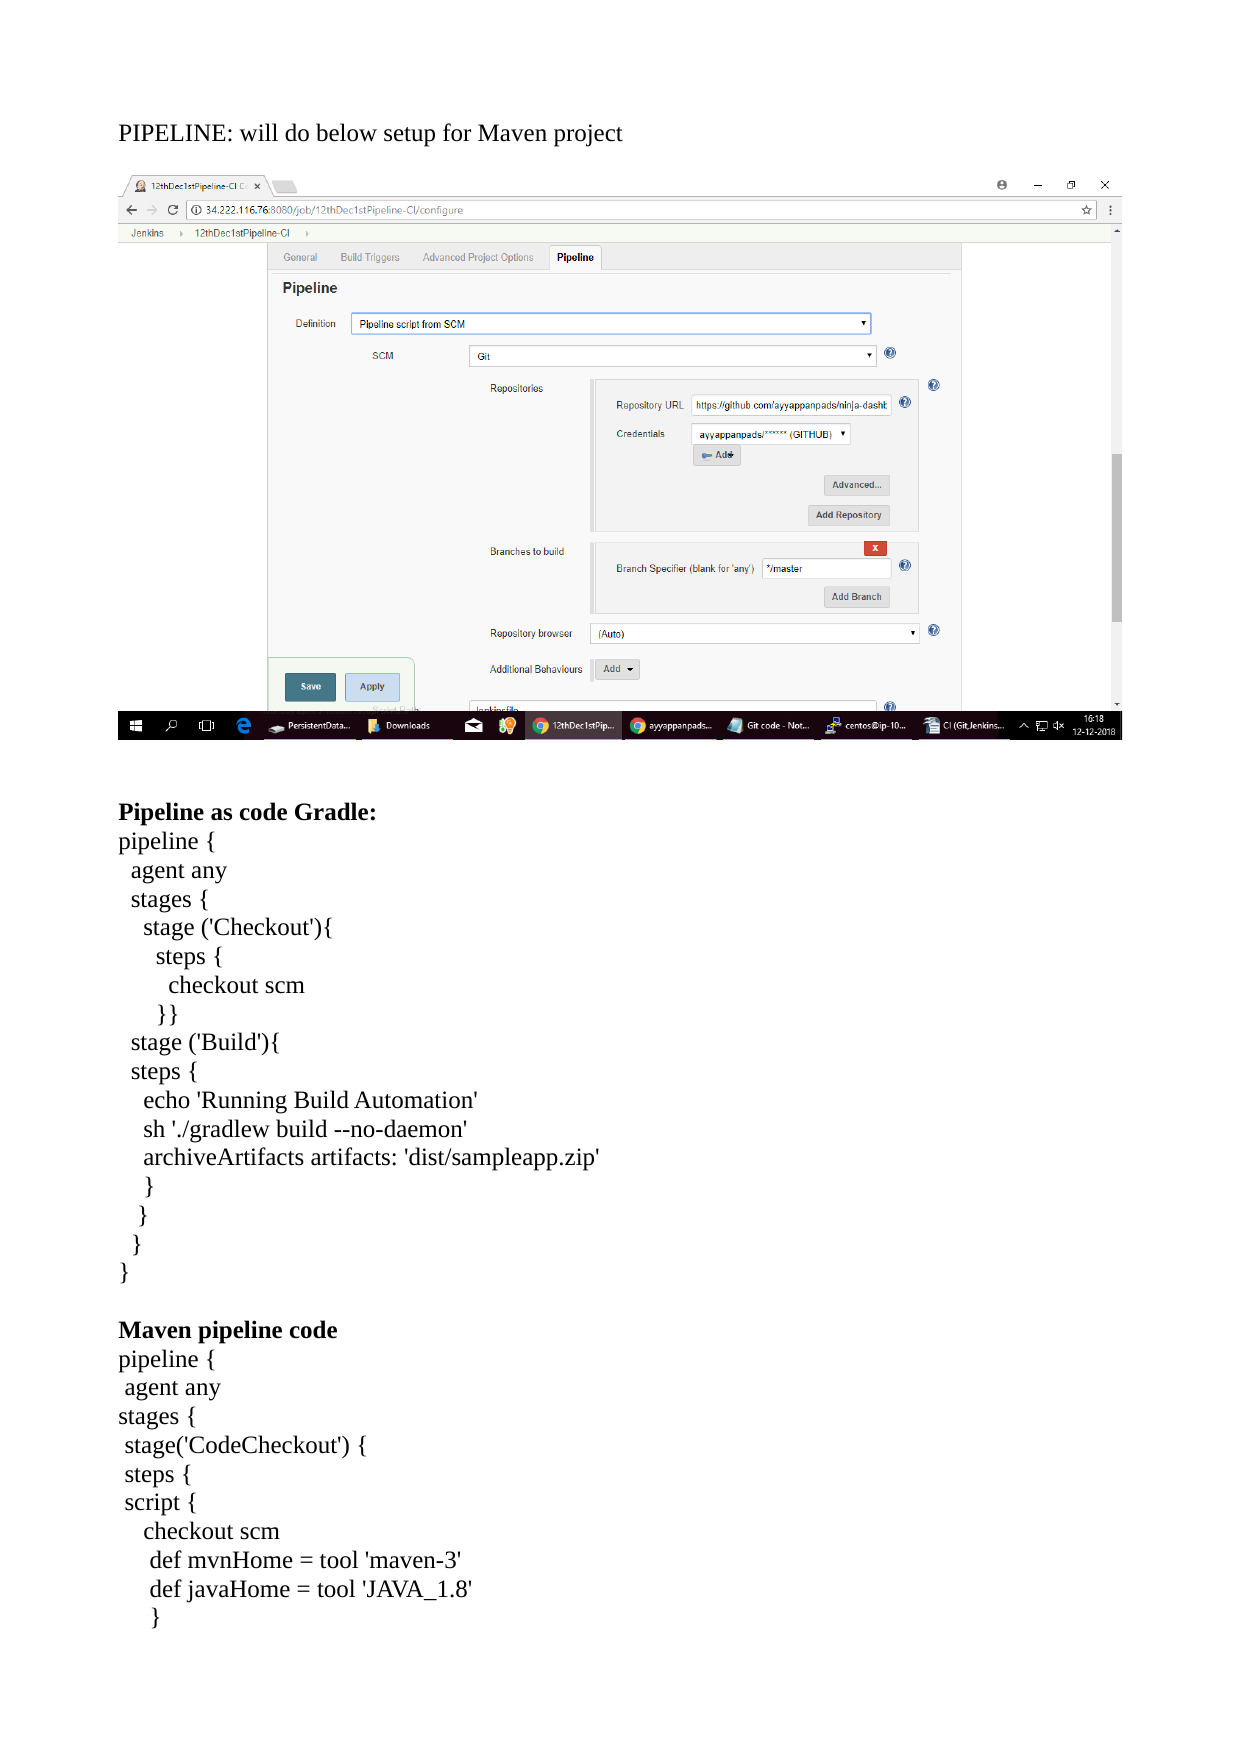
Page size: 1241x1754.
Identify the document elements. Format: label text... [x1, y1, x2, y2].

text echo 'Running Build Automation' [118, 1085, 1122, 1114]
text Maven pipeline code [118, 1315, 1122, 1344]
text steps { [118, 941, 1122, 970]
text archiveArtifacts artifacts: 'dist/sampleapp.zip' [118, 1142, 1122, 1171]
text } [118, 1200, 1122, 1229]
text sh './gradlew build --no-daemon' [118, 1114, 1122, 1142]
text stage ('Checkout'){ [118, 912, 1122, 941]
text steps { [118, 1056, 1122, 1085]
text }} [118, 999, 1122, 1027]
text stages { [118, 884, 1122, 912]
text pipeline { agent any stages { stage('CodeCheckout') { steps { script { checkout scm def mvnHome = tool 'maven-3' def javaHome = tool 'JAVA_1.8' } [118, 1344, 1122, 1631]
picture [118, 175, 1123, 740]
text PIPELINE: will do below setup for Maven project [118, 118, 1122, 147]
text } [118, 1171, 1122, 1200]
text pipeline { [118, 826, 1122, 855]
text } [118, 1257, 1122, 1286]
text } [118, 1229, 1122, 1257]
text Pipeline as code Gradle: [118, 797, 1122, 826]
text stage ('Build'){ [118, 1027, 1122, 1056]
text agent any [118, 855, 1122, 884]
text checkout scm [118, 970, 1122, 999]
